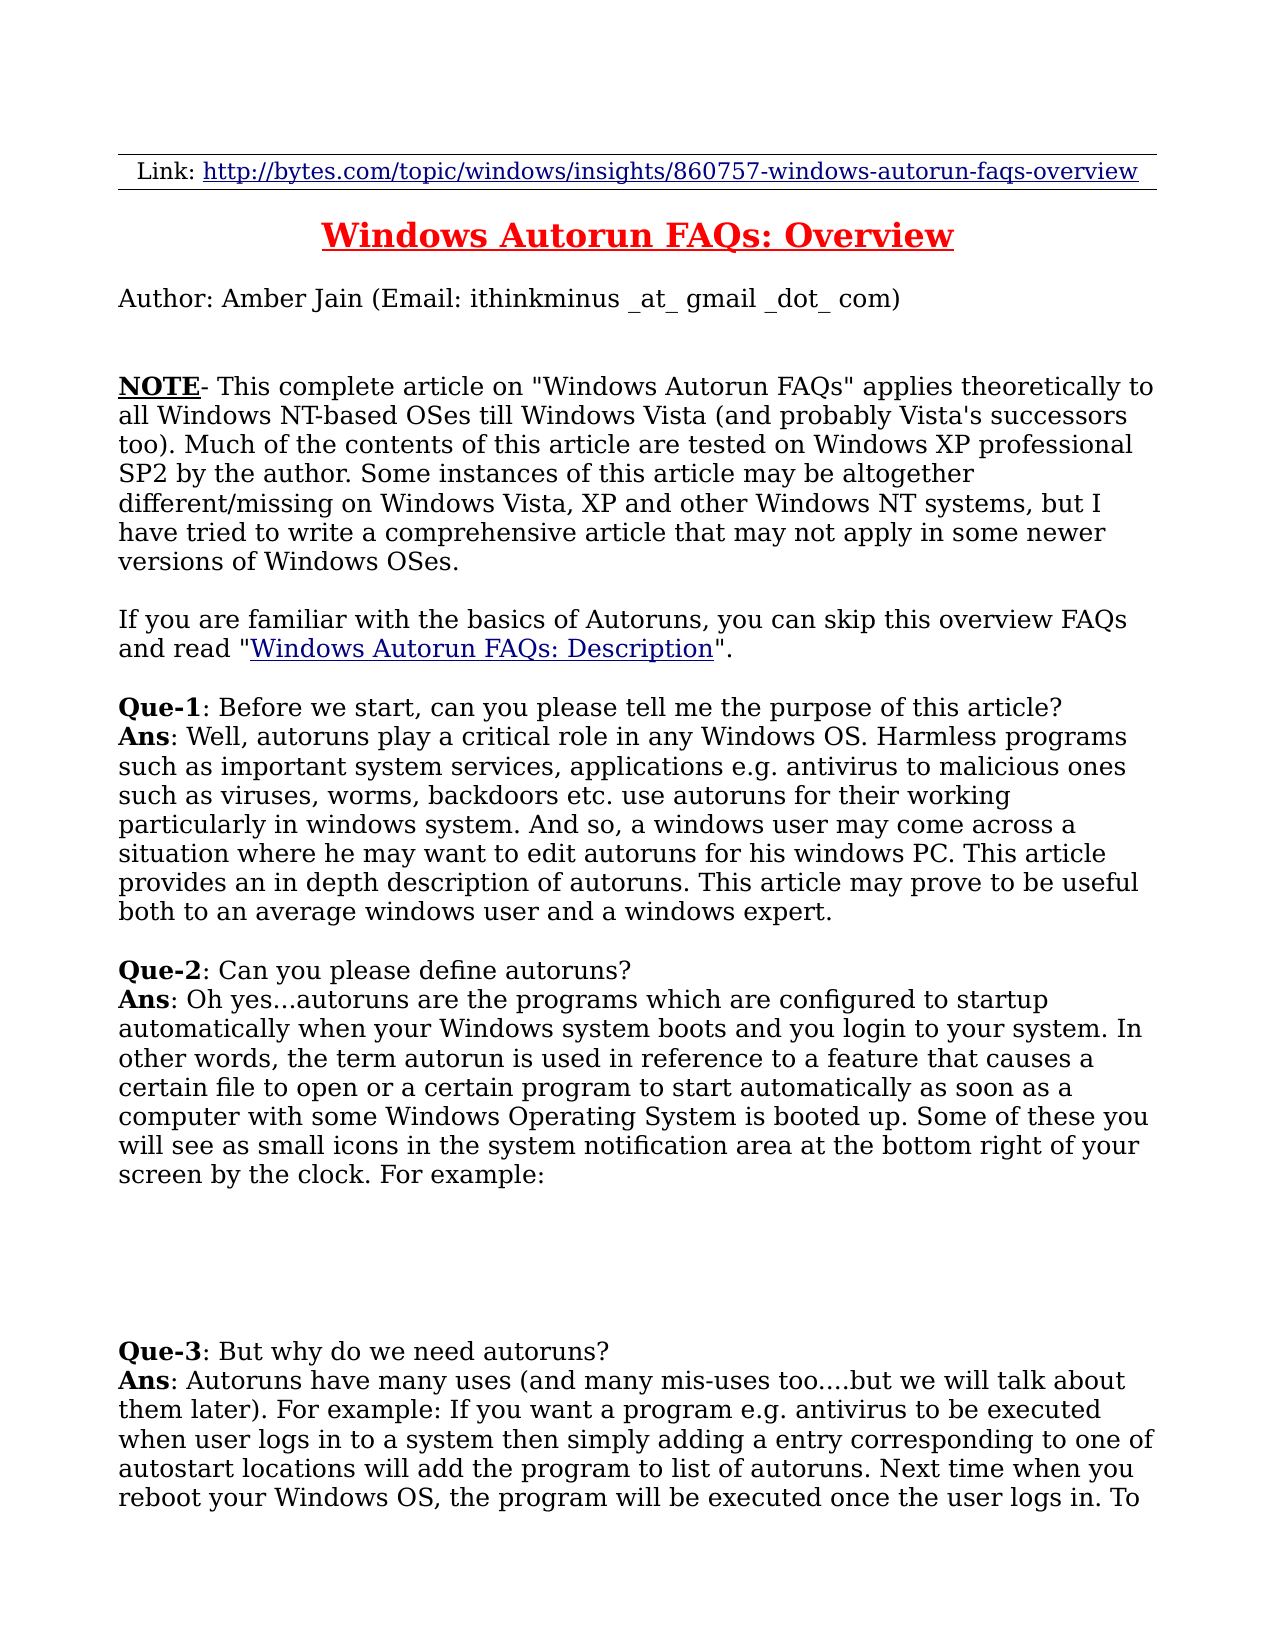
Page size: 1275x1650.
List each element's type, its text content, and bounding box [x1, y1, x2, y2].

text NOTE- This complete article on "Windows Autorun FAQs" applies theoretically to all Windows NT-based OSes till Windows Vista (and probably Vista's successors too). Much of the contents of this article are tested on Windows XP professional SP2 by the author. Some instances of this article may be altogether different/missing on Windows Vista, XP and other Windows NT systems, but I have tried to write a comprehensive article that may not apply in some newer versions of Windows OSes. If you are familiar with the basics of Autoruns, you can skip this overview FAQs and read "Windows Autorun FAQs: Description". Que-1: Before we start, can you please tell me the purpose of this article? Ans: Well, autoruns play a critical role in any Windows OS. Harmless programs such as important system services, applications e.g. antivirus to malicious ones such as viruses, worms, backdoors etc. use autoruns for their working particularly in windows system. And so, a windows user may come across a situation where he may want to edit autoruns for his windows PC. This article provides an in depth description of autoruns. This article may prove to be useful both to an average windows user and a windows expert. Que-2: Can you please define autoruns? Ans: Oh yes...autoruns are the programs which are configured to startup automatically when your Windows system boots and you login to your system. In other words, the term autorun is used in reference to a feature that causes a certain file to open or a certain program to start automatically as soon as a computer with some Windows Operating System is booted up. Some of these you will see as small icons in the system notification area at the bottom right of your screen by the clock. For example: [118, 343, 1157, 1190]
text Link: http://bytes.com/topic/windows/insights/860757-windows-autorun-faqs-overview [118, 155, 1157, 189]
text Que-3: But why do we need autoruns? Ans: Autoruns have many uses (and many mis-uses too....but we will talk about them later). For example: If you want a program e.g. antivirus to be executed when user logs in to a system then simply adding a entry corresponding to one of autostart locations will add the program to list of autoruns. Next time when you reboot your Windows OS, the program will be executed once the user logs in. To [118, 1278, 1157, 1512]
text Author: Amber Jain (Email: ithinkminus _at_ gmail _dot_ com) [118, 255, 1157, 313]
text Windows Autorun FAQs: Overview [118, 216, 1157, 255]
